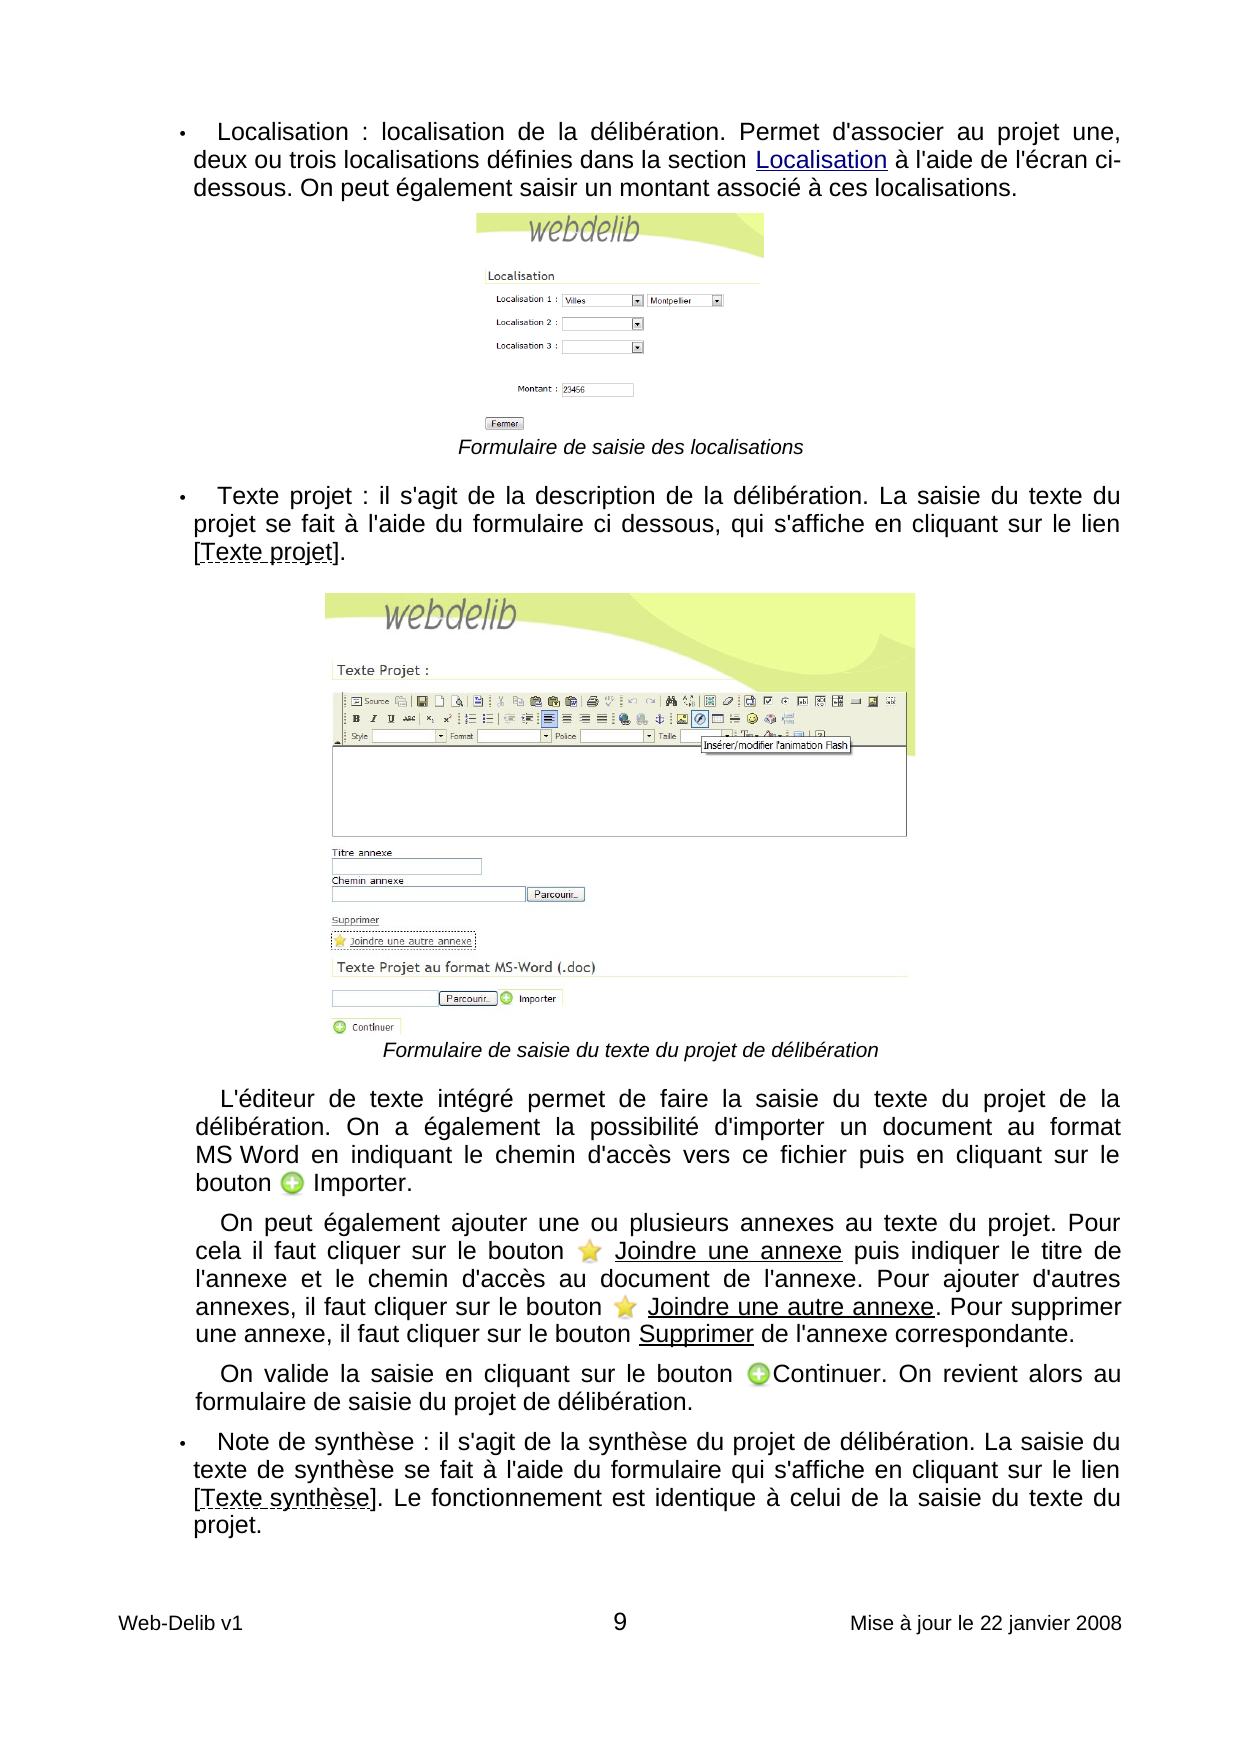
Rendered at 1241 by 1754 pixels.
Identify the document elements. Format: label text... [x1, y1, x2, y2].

list Note de synthèse : il s'agit de la synthèse du projet de délibération. La saisie du texte de synthèse se fait à l'aide du formulaire qui s'affiche en cliquant sur le lien [Texte synthèse]. Le fonctionnement est identique à celui de la saisie du texte du projet. [156, 1428, 1122, 1539]
list Texte projet : il s'agit de la description de la délibération. La saisie du texte du projet se fait à l'aide du formulaire ci dessous, qui s'affiche en cliquant sur le lien [Texte projet]. [156, 482, 1122, 566]
text Formulaire de saisie du texte du projet de délibération [118, 578, 1122, 1062]
text L'éditeur de texte intégré permet de faire la saisie du texte du projet de la délibération. On a également la possibilité d'importer un document au format MS Word en indiquant le chemin d'accès vers ce fichier puis en cliquant sur le bouton Importer. [195, 1085, 1122, 1197]
picture [476, 213, 764, 436]
list Localisation : localisation de la délibération. Permet d'associer au projet une, deux ou trois localisations définies dans la section Localisation à l'aide de l'écran ci-dessous. On peut également saisir un montant associé à ces localisations. [156, 118, 1122, 202]
picture [278, 1169, 307, 1197]
picture [745, 1360, 773, 1388]
text Formulaire de saisie des localisations [118, 214, 1122, 458]
text On peut également ajouter une ou plusieurs annexes au texte du projet. Pour cela il faut cliquer sur le bouton Joindre une annexe puis indiquer le titre de l'annexe et le chemin d'accès au document de l'annexe. Pour ajouter d'autres annexes, il faut cliquer sur le bouton Joindre une autre annexe. Pour supprimer une annexe, il faut cliquer sur le bouton Supprimer de l'annexe correspondante. [195, 1209, 1122, 1348]
picture [576, 1236, 604, 1265]
text On valide la saisie en cliquant sur le bouton Continuer. On revient alors au formulaire de saisie du projet de délibération. [195, 1360, 1122, 1416]
picture [611, 1292, 639, 1321]
picture [325, 593, 916, 1039]
